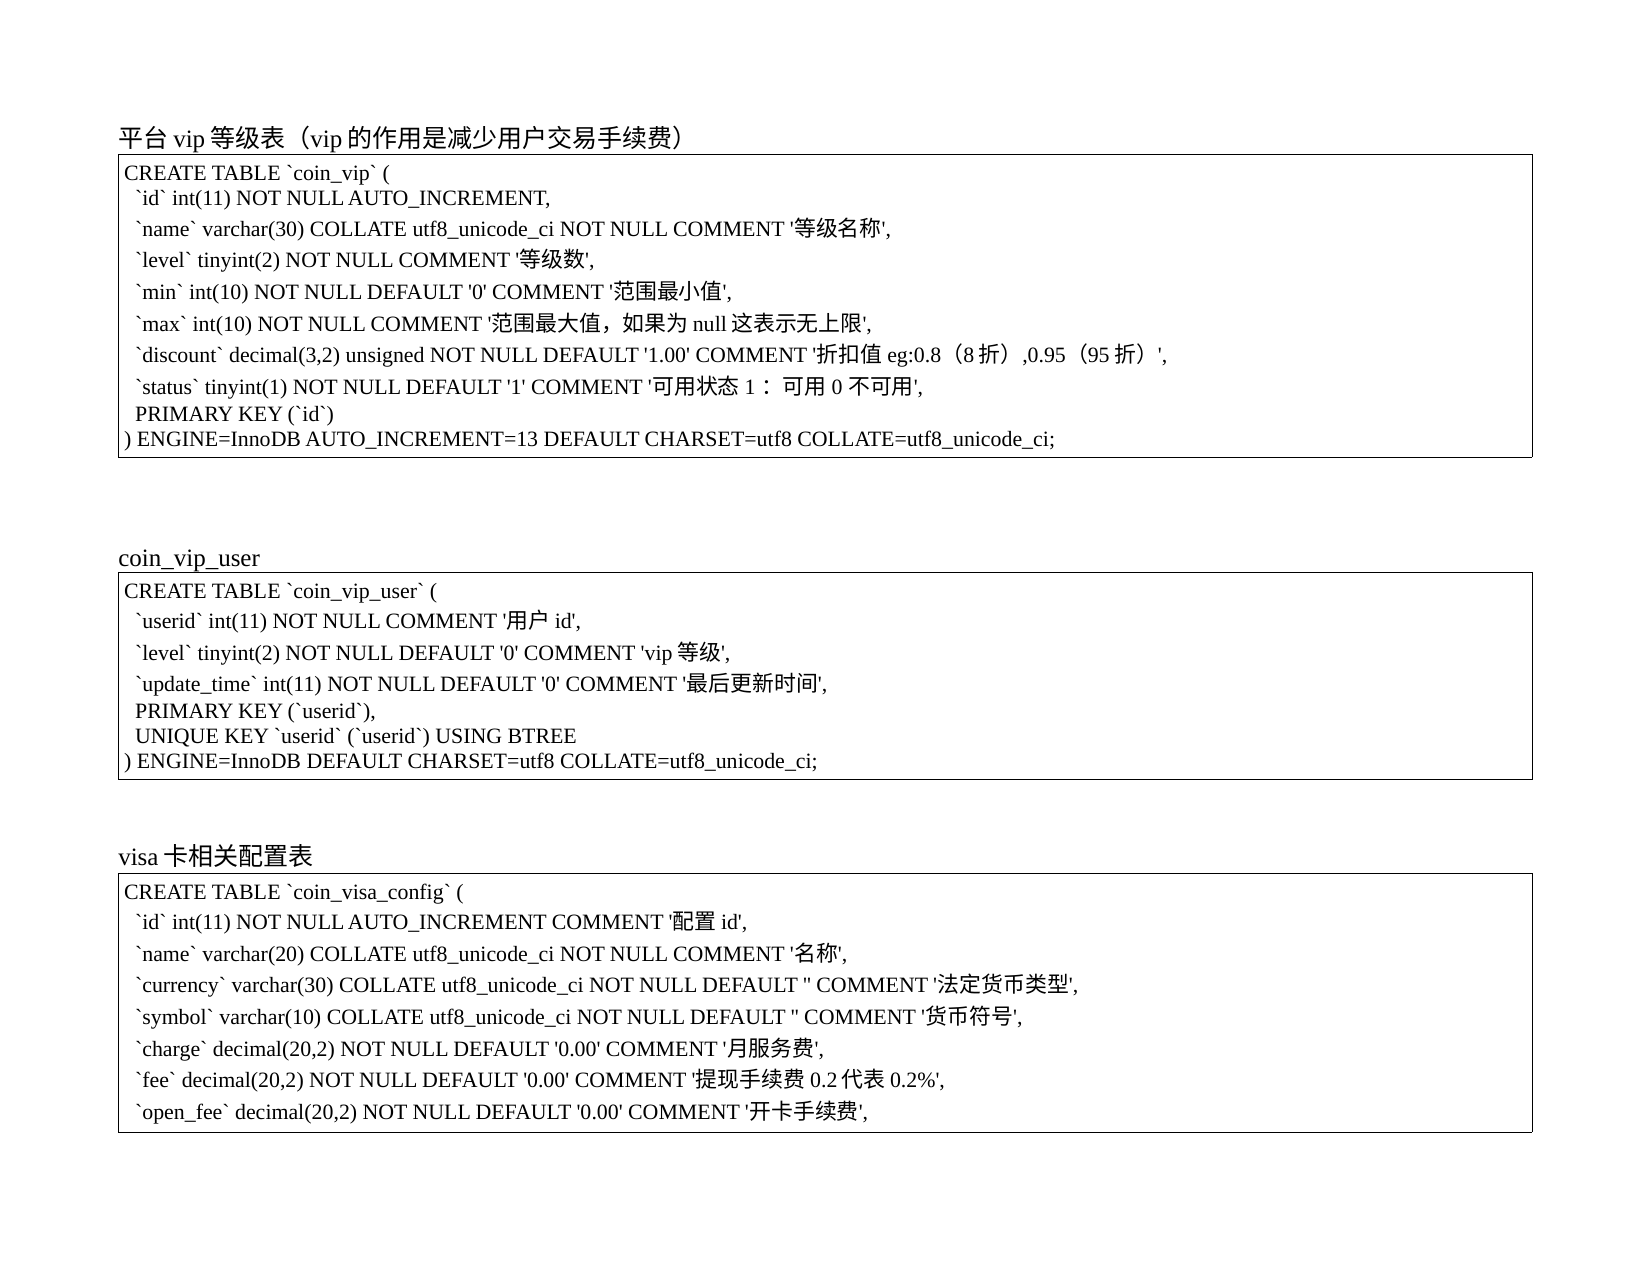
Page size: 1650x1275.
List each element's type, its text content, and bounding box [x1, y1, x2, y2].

table_header CREATE TABLE `coin_vip` ( `id` int(11) NOT NULL AUTO_INCREMENT, `name` varchar(30) COLLATE utf8_unicode_ci NOT NULL COMMENT '等级名称', `level` tinyint(2) NOT NULL COMMENT '等级数', `min` int(10) NOT NULL DEFAULT '0' COMMENT '范围最小值', `max` int(10) NOT NULL COMMENT '范围最大值，如果为null这表示无上限', `discount` decimal(3,2) unsigned NOT NULL DEFAULT '1.00' COMMENT '折扣值 eg:0.8（8折）,0.95（95折）', `status` tinyint(1) NOT NULL DEFAULT '1' COMMENT '可用状态 1 ：可用 0 不可用', PRIMARY KEY (`id`) ) ENGINE=InnoDB AUTO_INCREMENT=13 DEFAULT CHARSET=utf8 COLLATE=utf8_unicode_ci; [119, 155, 1532, 457]
text coin_vip_user [118, 543, 1532, 572]
text visa卡相关配置表 [118, 837, 1532, 873]
text 平台vip等级表（vip的作用是减少用户交易手续费） [118, 118, 1532, 154]
table_header CREATE TABLE `coin_vip_user` ( `userid` int(11) NOT NULL COMMENT '用户id', `level` tinyint(2) NOT NULL DEFAULT '0' COMMENT 'vip等级', `update_time` int(11) NOT NULL DEFAULT '0' COMMENT '最后更新时间', PRIMARY KEY (`userid`), UNIQUE KEY `userid` (`userid`) USING BTREE ) ENGINE=InnoDB DEFAULT CHARSET=utf8 COLLATE=utf8_unicode_ci; [119, 573, 1532, 779]
table_header CREATE TABLE `coin_visa_config` ( `id` int(11) NOT NULL AUTO_INCREMENT COMMENT '配置id', `name` varchar(20) COLLATE utf8_unicode_ci NOT NULL COMMENT '名称', `currency` varchar(30) COLLATE utf8_unicode_ci NOT NULL DEFAULT '' COMMENT '法定货币类型', `symbol` varchar(10) COLLATE utf8_unicode_ci NOT NULL DEFAULT '' COMMENT '货币符号', `charge` decimal(20,2) NOT NULL DEFAULT '0.00' COMMENT '月服务费', `fee` decimal(20,2) NOT NULL DEFAULT '0.00' COMMENT '提现手续费 0.2代表0.2%', `open_fee` decimal(20,2) NOT NULL DEFAULT '0.00' COMMENT '开卡手续费', [119, 874, 1532, 1132]
